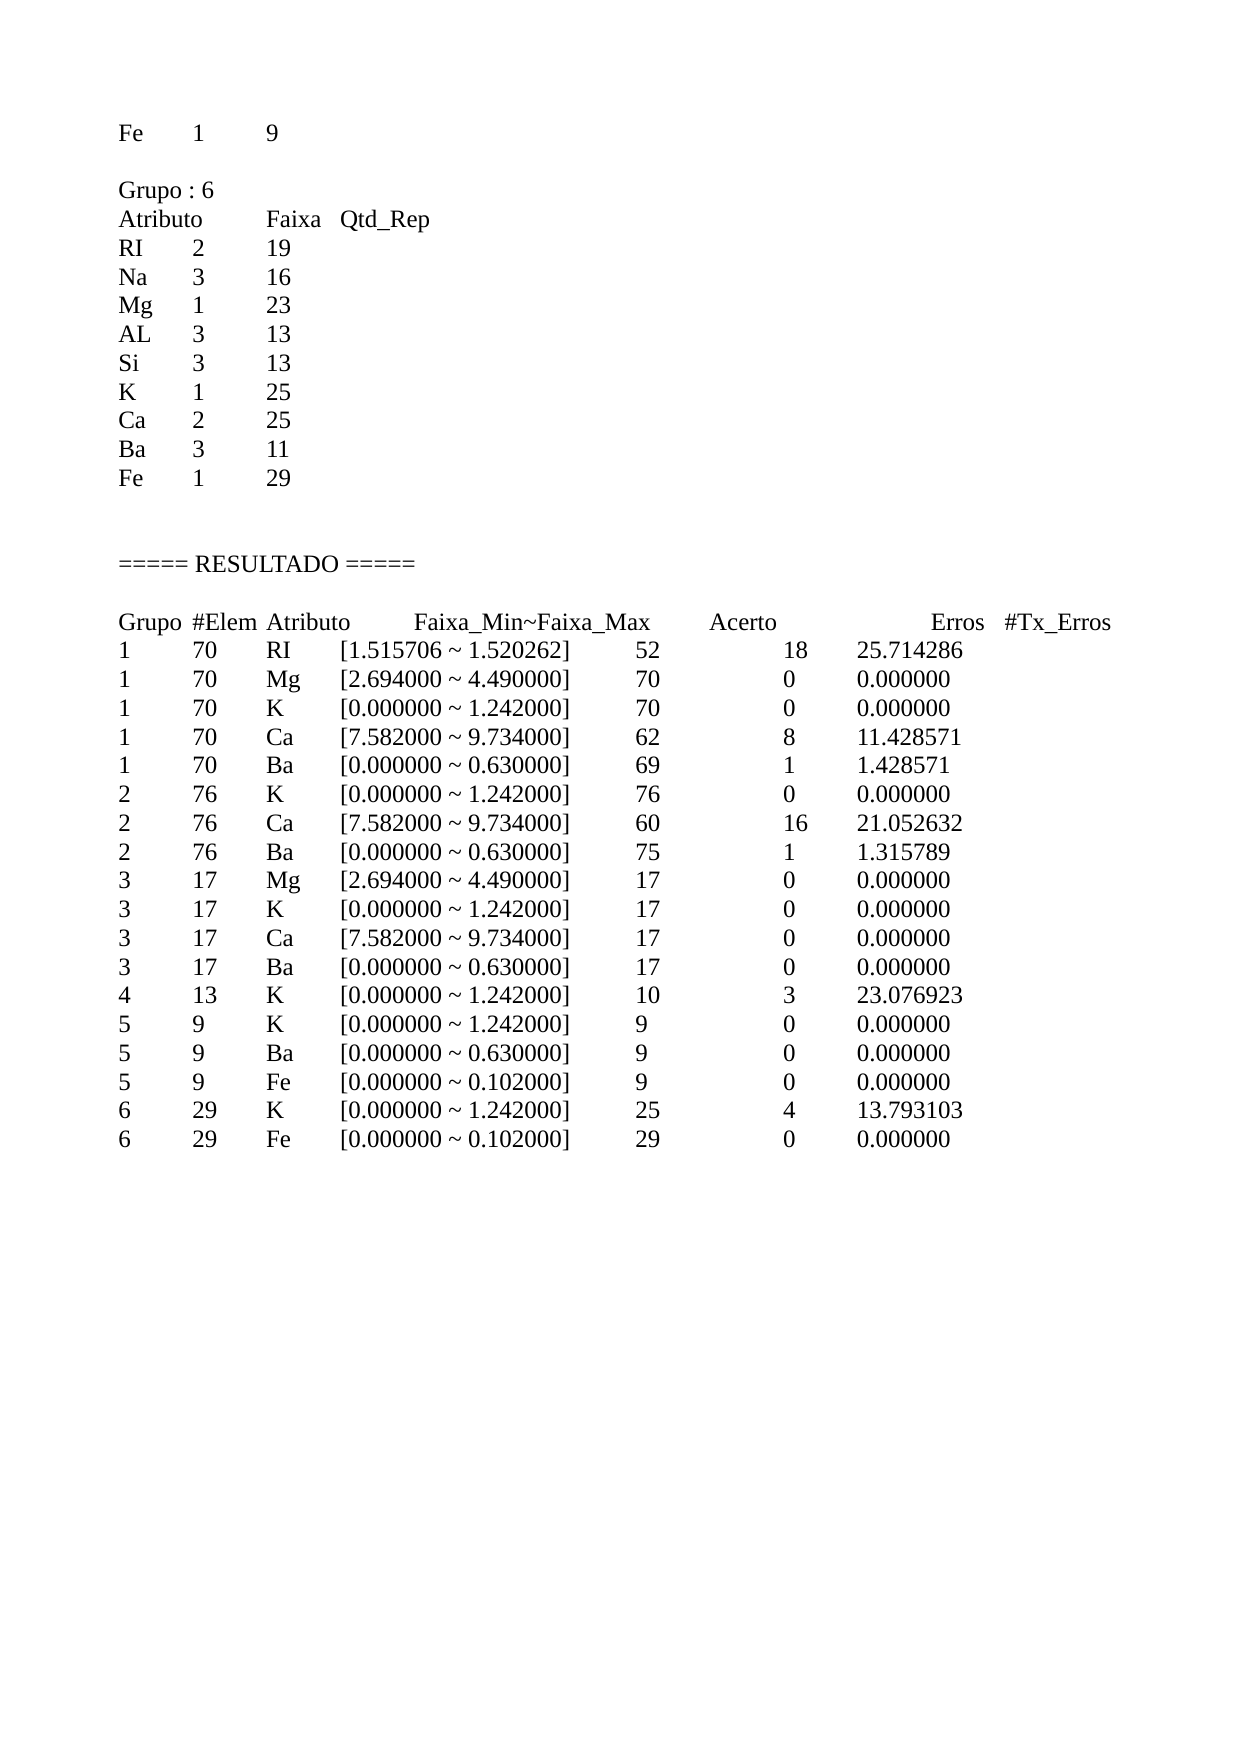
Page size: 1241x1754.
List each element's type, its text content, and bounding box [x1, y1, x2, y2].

text AL 3 13 [118, 319, 1122, 348]
text RI 2 19 [118, 233, 1122, 262]
text 6 29 K [0.000000 ~ 1.242000] 25 4 13.793103 [118, 1096, 1122, 1124]
text 3 17 Ba [0.000000 ~ 0.630000] 17 0 0.000000 [118, 952, 1122, 981]
text Fe 1 29 [118, 463, 1122, 492]
text Ba 3 11 [118, 434, 1122, 463]
text Atributo Faixa Qtd_Rep [118, 204, 1122, 233]
text 3 17 Mg [2.694000 ~ 4.490000] 17 0 0.000000 [118, 866, 1122, 894]
text Grupo : 6 [118, 176, 1122, 204]
text Si 3 13 [118, 348, 1122, 377]
text 3 17 K [0.000000 ~ 1.242000] 17 0 0.000000 [118, 894, 1122, 923]
text 1 70 Ba [0.000000 ~ 0.630000] 69 1 1.428571 [118, 751, 1122, 779]
text 6 29 Fe [0.000000 ~ 0.102000] 29 0 0.000000 [118, 1124, 1122, 1153]
text 4 13 K [0.000000 ~ 1.242000] 10 3 23.076923 [118, 981, 1122, 1009]
text Ca 2 25 [118, 406, 1122, 434]
text 1 70 K [0.000000 ~ 1.242000] 70 0 0.000000 [118, 693, 1122, 722]
text 2 76 Ca [7.582000 ~ 9.734000] 60 16 21.052632 [118, 808, 1122, 837]
text 2 76 Ba [0.000000 ~ 0.630000] 75 1 1.315789 [118, 837, 1122, 866]
text 5 9 Fe [0.000000 ~ 0.102000] 9 0 0.000000 [118, 1067, 1122, 1096]
text 5 9 K [0.000000 ~ 1.242000] 9 0 0.000000 [118, 1009, 1122, 1038]
text Mg 1 23 [118, 291, 1122, 319]
text Na 3 16 [118, 262, 1122, 291]
text Grupo #Elem Atributo Faixa_Min~Faixa_Max Acerto Erros #Tx_Erros [118, 607, 1122, 636]
text 1 70 Mg [2.694000 ~ 4.490000] 70 0 0.000000 [118, 664, 1122, 693]
text K 1 25 [118, 377, 1122, 406]
text 5 9 Ba [0.000000 ~ 0.630000] 9 0 0.000000 [118, 1038, 1122, 1067]
text 3 17 Ca [7.582000 ~ 9.734000] 17 0 0.000000 [118, 923, 1122, 952]
text Fe 1 9 [118, 118, 1122, 147]
text 1 70 Ca [7.582000 ~ 9.734000] 62 8 11.428571 [118, 722, 1122, 751]
text 1 70 RI [1.515706 ~ 1.520262] 52 18 25.714286 [118, 636, 1122, 664]
text 2 76 K [0.000000 ~ 1.242000] 76 0 0.000000 [118, 779, 1122, 808]
text ===== RESULTADO ===== [118, 549, 1122, 578]
